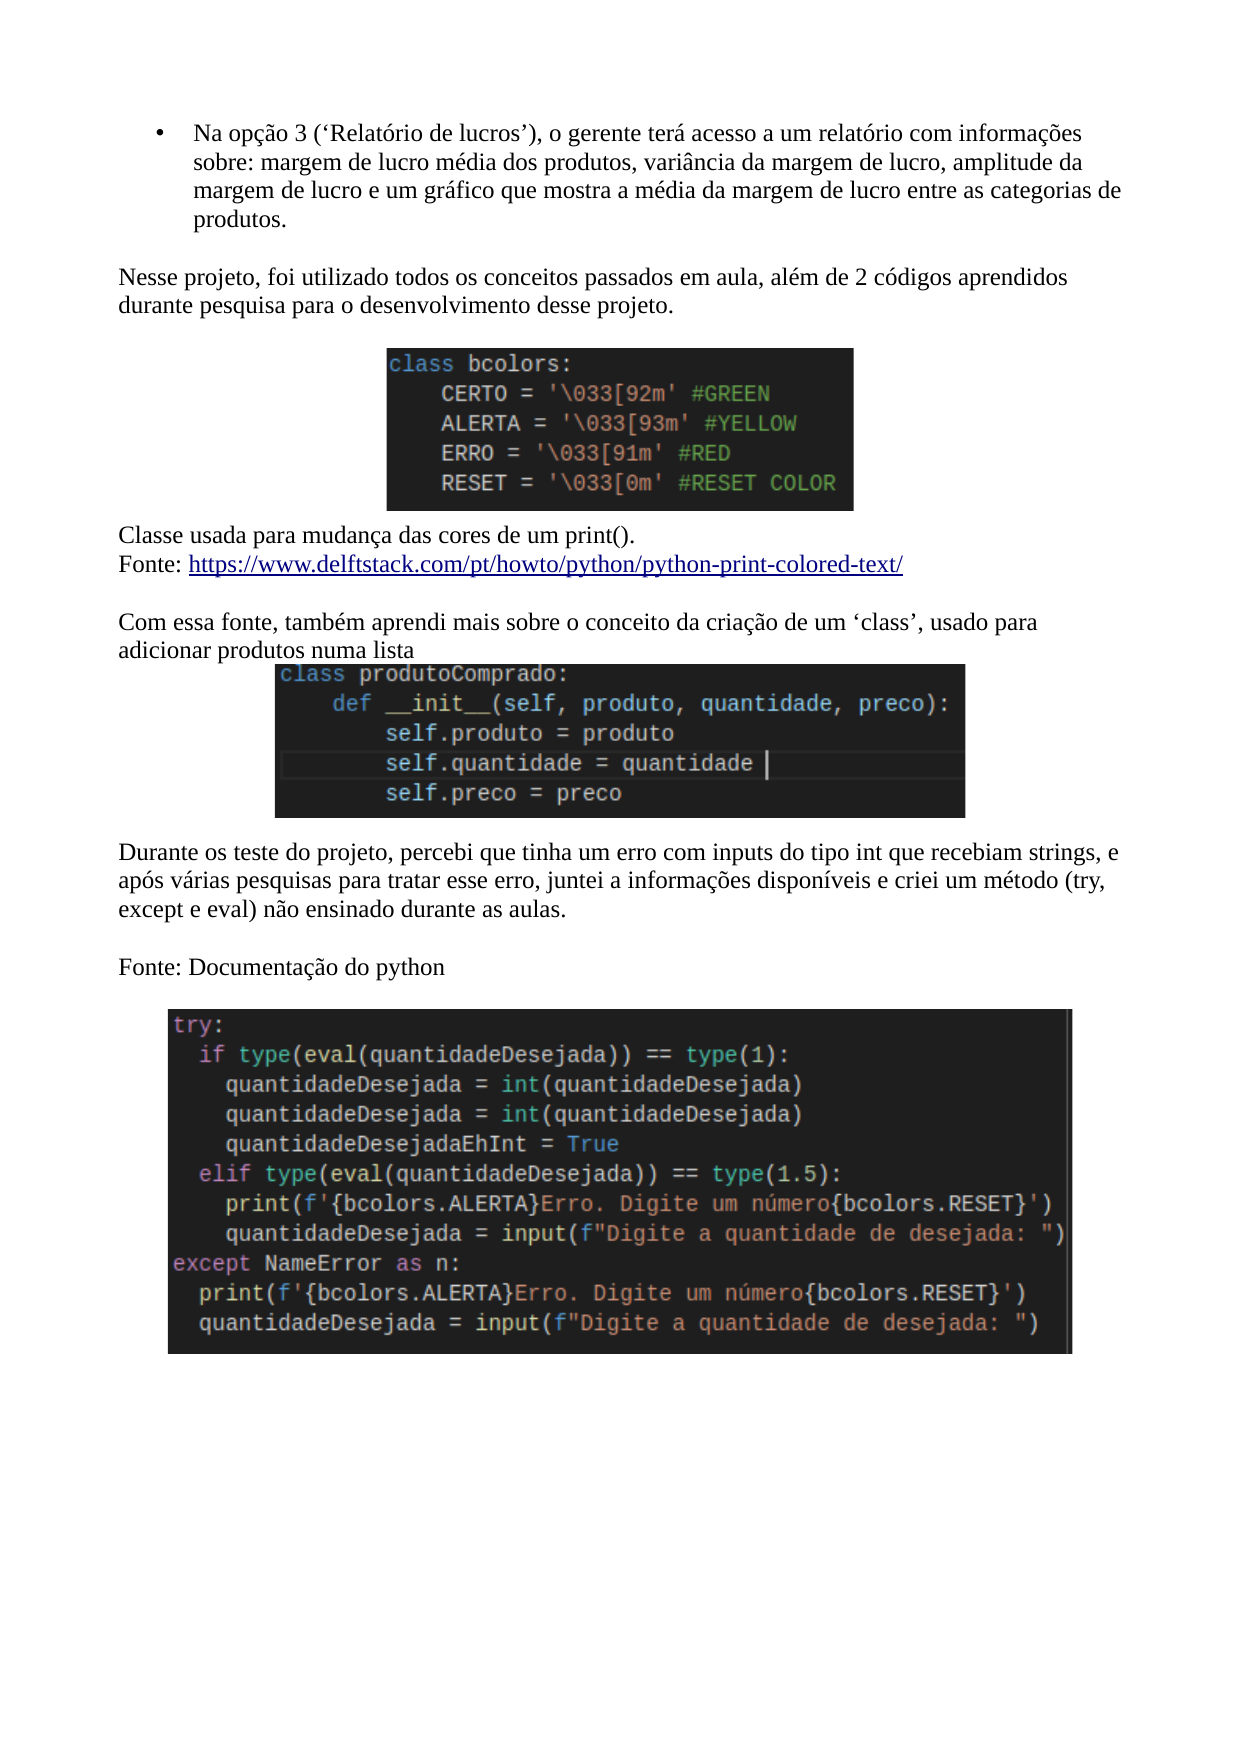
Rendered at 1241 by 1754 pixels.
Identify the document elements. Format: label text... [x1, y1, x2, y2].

text Fonte: https://www.delftstack.com/pt/howto/python/python-print-colored-text/ [118, 549, 1122, 578]
text Fonte: Documentação do python [118, 952, 1122, 981]
text Nesse projeto, foi utilizado todos os conceitos passados em aula, além de 2 códigos aprendidos durante pesquisa para o desenvolvimento desse projeto. [118, 262, 1122, 319]
list Na opção 3 (‘Relatório de lucros’), o gerente terá acesso a um relatório com informações sobre: margem de lucro média dos produtos, variância da margem de lucro, amplitude da margem de lucro e um gráfico que mostra a média da margem de lucro entre as categorias de produtos. [156, 118, 1122, 233]
text Classe usada para mudança das cores de um print(). [118, 521, 1122, 549]
text Durante os teste do projeto, percebi que tinha um erro com inputs do tipo int que recebiam strings, e após várias pesquisas para tratar esse erro, juntei a informações disponíveis e criei um método (try, except e eval) não ensinado durante as aulas. [118, 664, 1122, 923]
text Com essa fonte, também aprendi mais sobre o conceito da criação de um ‘class’, usado para adicionar produtos numa lista [118, 607, 1122, 664]
